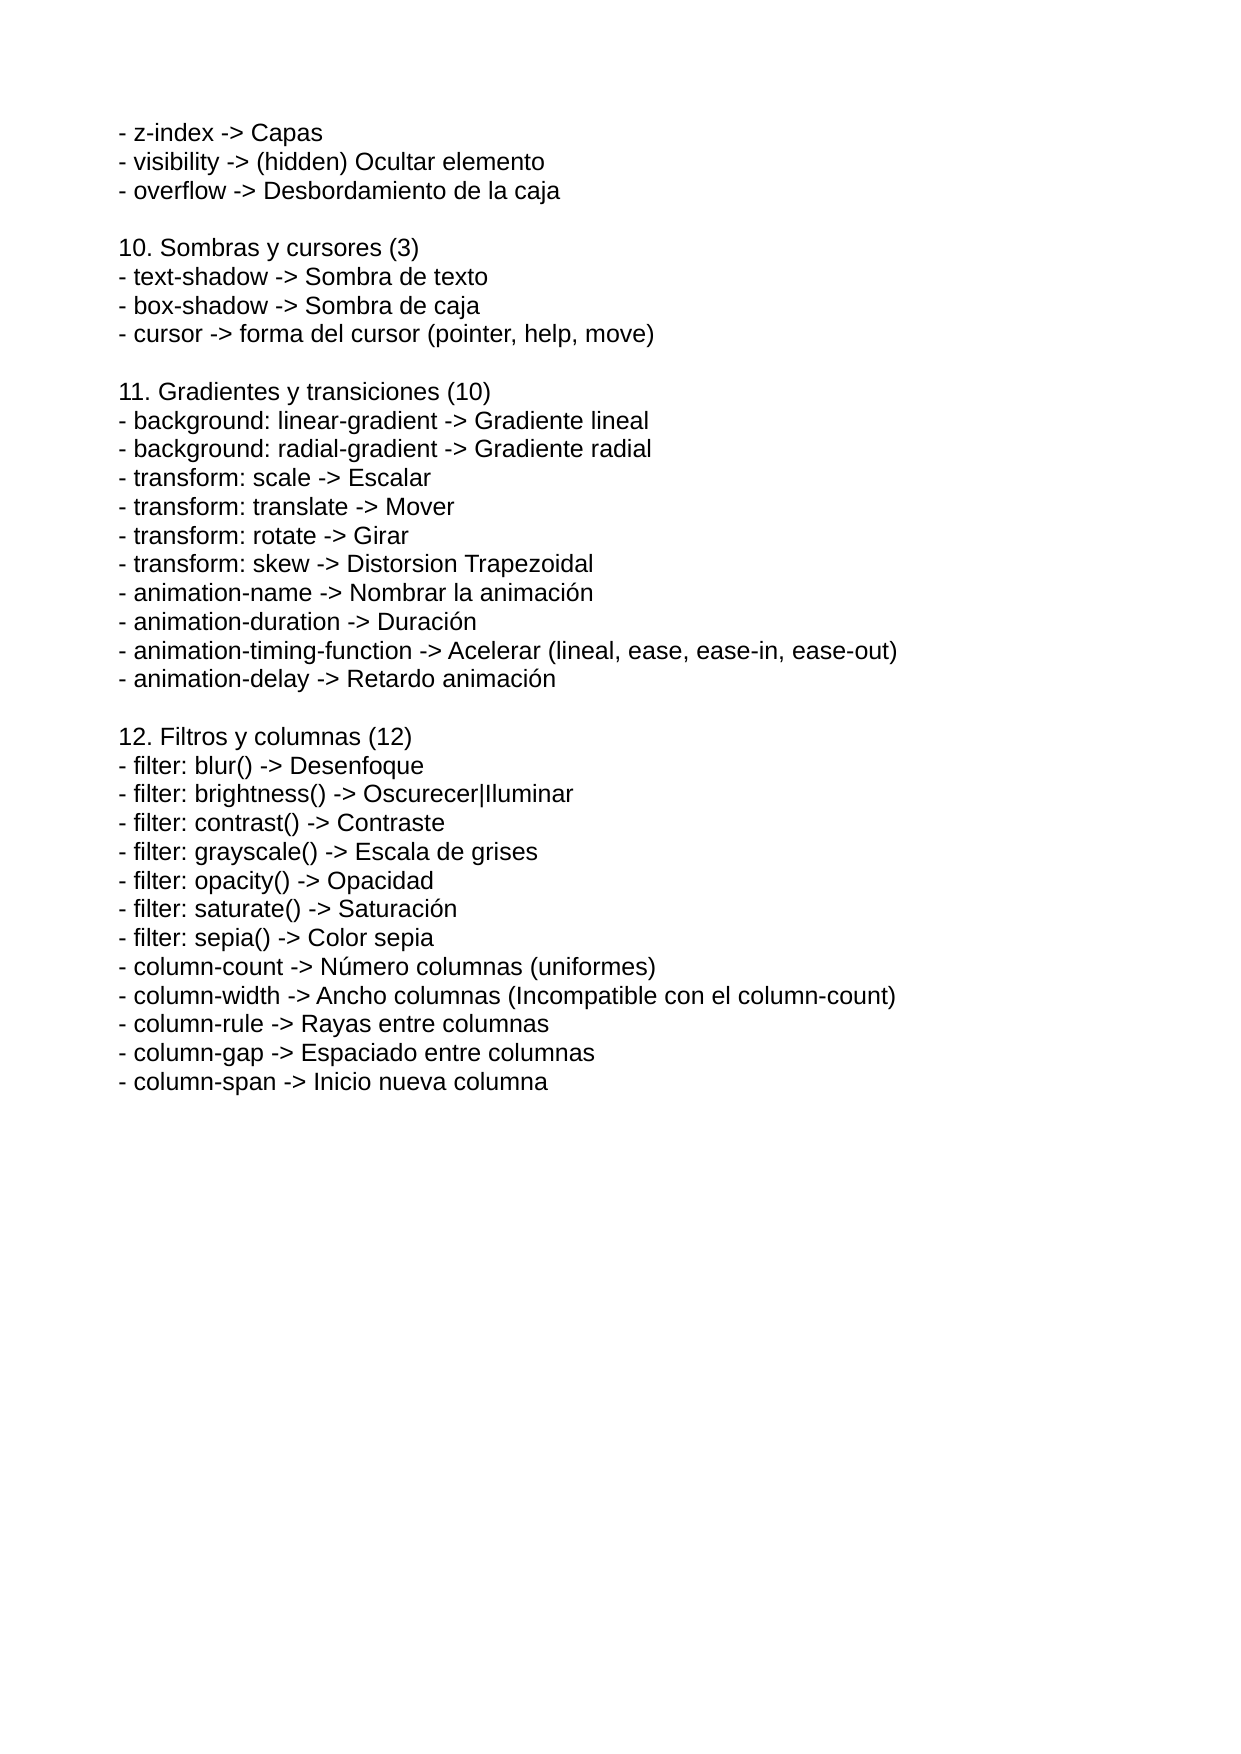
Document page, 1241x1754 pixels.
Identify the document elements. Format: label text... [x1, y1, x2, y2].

text - filter: brightness() -> Oscurecer|Iluminar [118, 779, 1122, 808]
text - animation-timing-function -> Acelerar (lineal, ease, ease-in, ease-out) [118, 636, 1122, 664]
text - text-shadow -> Sombra de texto [118, 262, 1122, 291]
text - box-shadow -> Sombra de caja [118, 291, 1122, 319]
text - transform: scale -> Escalar [118, 463, 1122, 492]
text - column-count -> Número columnas (uniformes) [118, 952, 1122, 981]
text 12. Filtros y columnas (12) [118, 722, 1122, 751]
text - cursor -> forma del cursor (pointer, help, move) [118, 319, 1122, 348]
text - column-rule -> Rayas entre columnas [118, 1009, 1122, 1038]
text - overflow -> Desbordamiento de la caja [118, 176, 1122, 204]
text - transform: translate -> Mover [118, 492, 1122, 521]
text - animation-name -> Nombrar la animación [118, 578, 1122, 607]
text - visibility -> (hidden) Ocultar elemento [118, 147, 1122, 176]
text - background: radial-gradient -> Gradiente radial [118, 434, 1122, 463]
text - transform: rotate -> Girar [118, 521, 1122, 549]
text - filter: sepia() -> Color sepia [118, 923, 1122, 952]
text - z-index -> Capas [118, 118, 1122, 147]
text - column-span -> Inicio nueva columna [118, 1067, 1122, 1096]
text - column-gap -> Espaciado entre columnas [118, 1038, 1122, 1067]
text - animation-duration -> Duración [118, 607, 1122, 636]
text - filter: grayscale() -> Escala de grises [118, 837, 1122, 866]
text - background: linear-gradient -> Gradiente lineal [118, 406, 1122, 434]
text - transform: skew -> Distorsion Trapezoidal [118, 549, 1122, 578]
text - filter: opacity() -> Opacidad [118, 866, 1122, 894]
text - animation-delay -> Retardo animación [118, 664, 1122, 693]
text - filter: saturate() -> Saturación [118, 894, 1122, 923]
text 10. Sombras y cursores (3) [118, 233, 1122, 262]
text - filter: blur() -> Desenfoque [118, 751, 1122, 779]
text 11. Gradientes y transiciones (10) [118, 377, 1122, 406]
text - column-width -> Ancho columnas (Incompatible con el column-count) [118, 981, 1122, 1009]
text - filter: contrast() -> Contraste [118, 808, 1122, 837]
